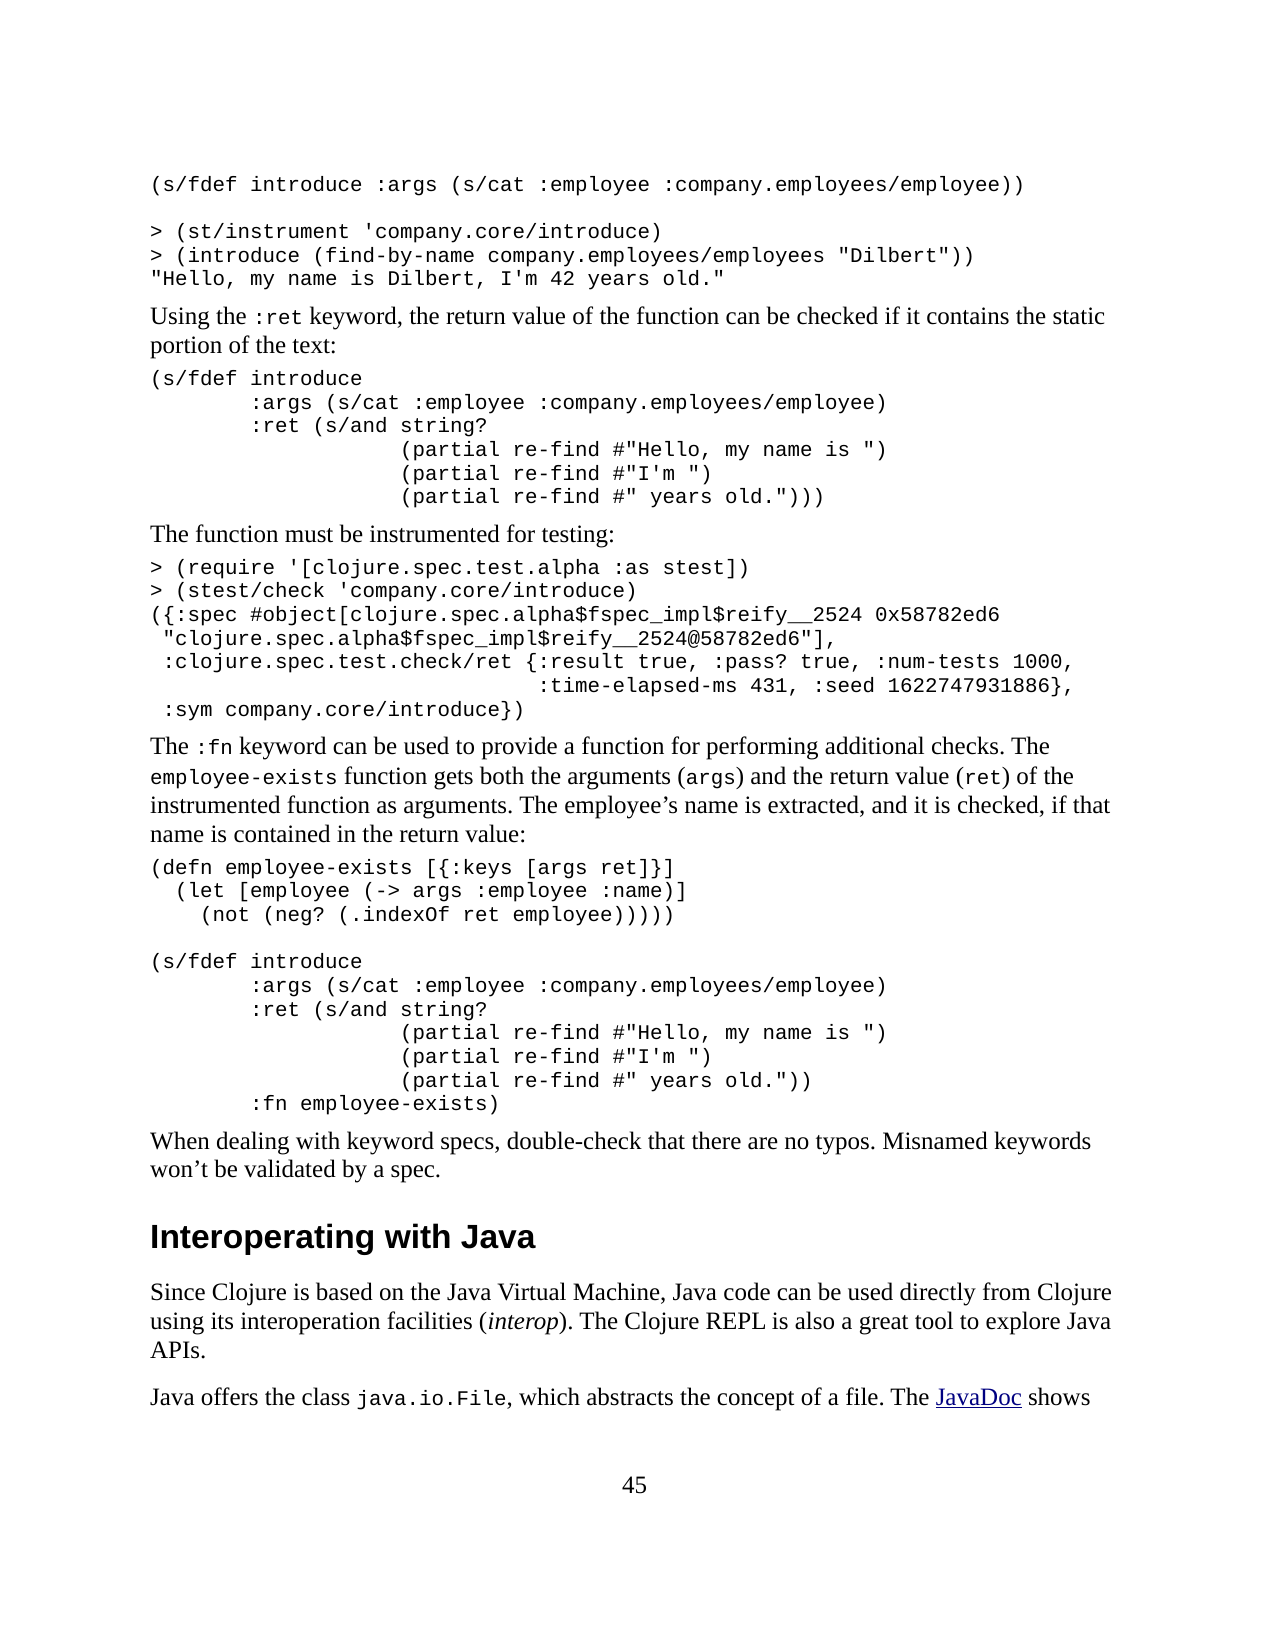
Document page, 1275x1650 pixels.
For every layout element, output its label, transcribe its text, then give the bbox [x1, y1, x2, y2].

text (s/fdef introduce [150, 951, 1125, 975]
text When dealing with keyword specs, double-check that there are no typos. Misnamed keywords won’t be validated by a spec. [150, 1126, 1125, 1183]
text ({:spec #object[clojure.spec.alpha$fspec_impl$reify__2524 0x58782ed6 [150, 604, 1125, 628]
text (s/fdef introduce :args (s/cat :employee :company.employees/employee)) [150, 174, 1125, 197]
text (partial re-find #" years old."))) [150, 486, 1125, 510]
text > (stest/check 'company.core/introduce) [150, 580, 1125, 604]
text (defn employee-exists [{:keys [args ret]}] [150, 857, 1125, 880]
text (s/fdef introduce [150, 368, 1125, 392]
text (partial re-find #"I'm ") [150, 1046, 1125, 1069]
text (partial re-find #"I'm ") [150, 463, 1125, 486]
text Java offers the class java.io.File, which abstracts the concept of a file. The JavaDoc shows [150, 1382, 1125, 1411]
text :ret (s/and string? [150, 415, 1125, 439]
text > (require '[clojure.spec.test.alpha :as stest]) [150, 557, 1125, 580]
text :fn employee-exists) [150, 1093, 1125, 1117]
text (partial re-find #"Hello, my name is ") [150, 439, 1125, 463]
text :ret (s/and string? [150, 999, 1125, 1022]
text Since Clojure is based on the Java Virtual Machine, Java code can be used directly from Clojure using its interoperation facilities (interop). The Clojure REPL is also a great tool to explore Java APIs. [150, 1277, 1125, 1364]
text "clojure.spec.alpha$fspec_impl$reify__2524@58782ed6"], [150, 628, 1125, 651]
text (partial re-find #" years old.")) [150, 1069, 1125, 1093]
text "Hello, my name is Dilbert, I'm 42 years old." [150, 268, 1125, 292]
text :time-elapsed-ms 431, :seed 1622747931886}, [150, 675, 1125, 698]
text :clojure.spec.test.check/ret {:result true, :pass? true, :num-tests 1000, [150, 651, 1125, 675]
text :args (s/cat :employee :company.employees/employee) [150, 975, 1125, 999]
text Using the :ret keyword, the return value of the function can be checked if it contains the static portion of the text: [150, 301, 1125, 359]
text :args (s/cat :employee :company.employees/employee) [150, 392, 1125, 415]
text > (st/instrument 'company.core/introduce) [150, 221, 1125, 244]
text The function must be instrumented for testing: [150, 519, 1125, 548]
text (let [employee (-> args :employee :name)] [150, 880, 1125, 904]
text :sym company.core/introduce}) [150, 698, 1125, 722]
subtitle Interoperating with Java [150, 1217, 1125, 1256]
text > (introduce (find-by-name company.employees/employees "Dilbert")) [150, 244, 1125, 268]
text (partial re-find #"Hello, my name is ") [150, 1022, 1125, 1046]
text (not (neg? (.indexOf ret employee))))) [150, 904, 1125, 928]
text The :fn keyword can be used to provide a function for performing additional checks. The employee-exists function gets both the arguments (args) and the return value (ret) of the instrumented function as arguments. The employee’s name is extracted, and it is checked, if that name is contained in the return value: [150, 731, 1125, 848]
